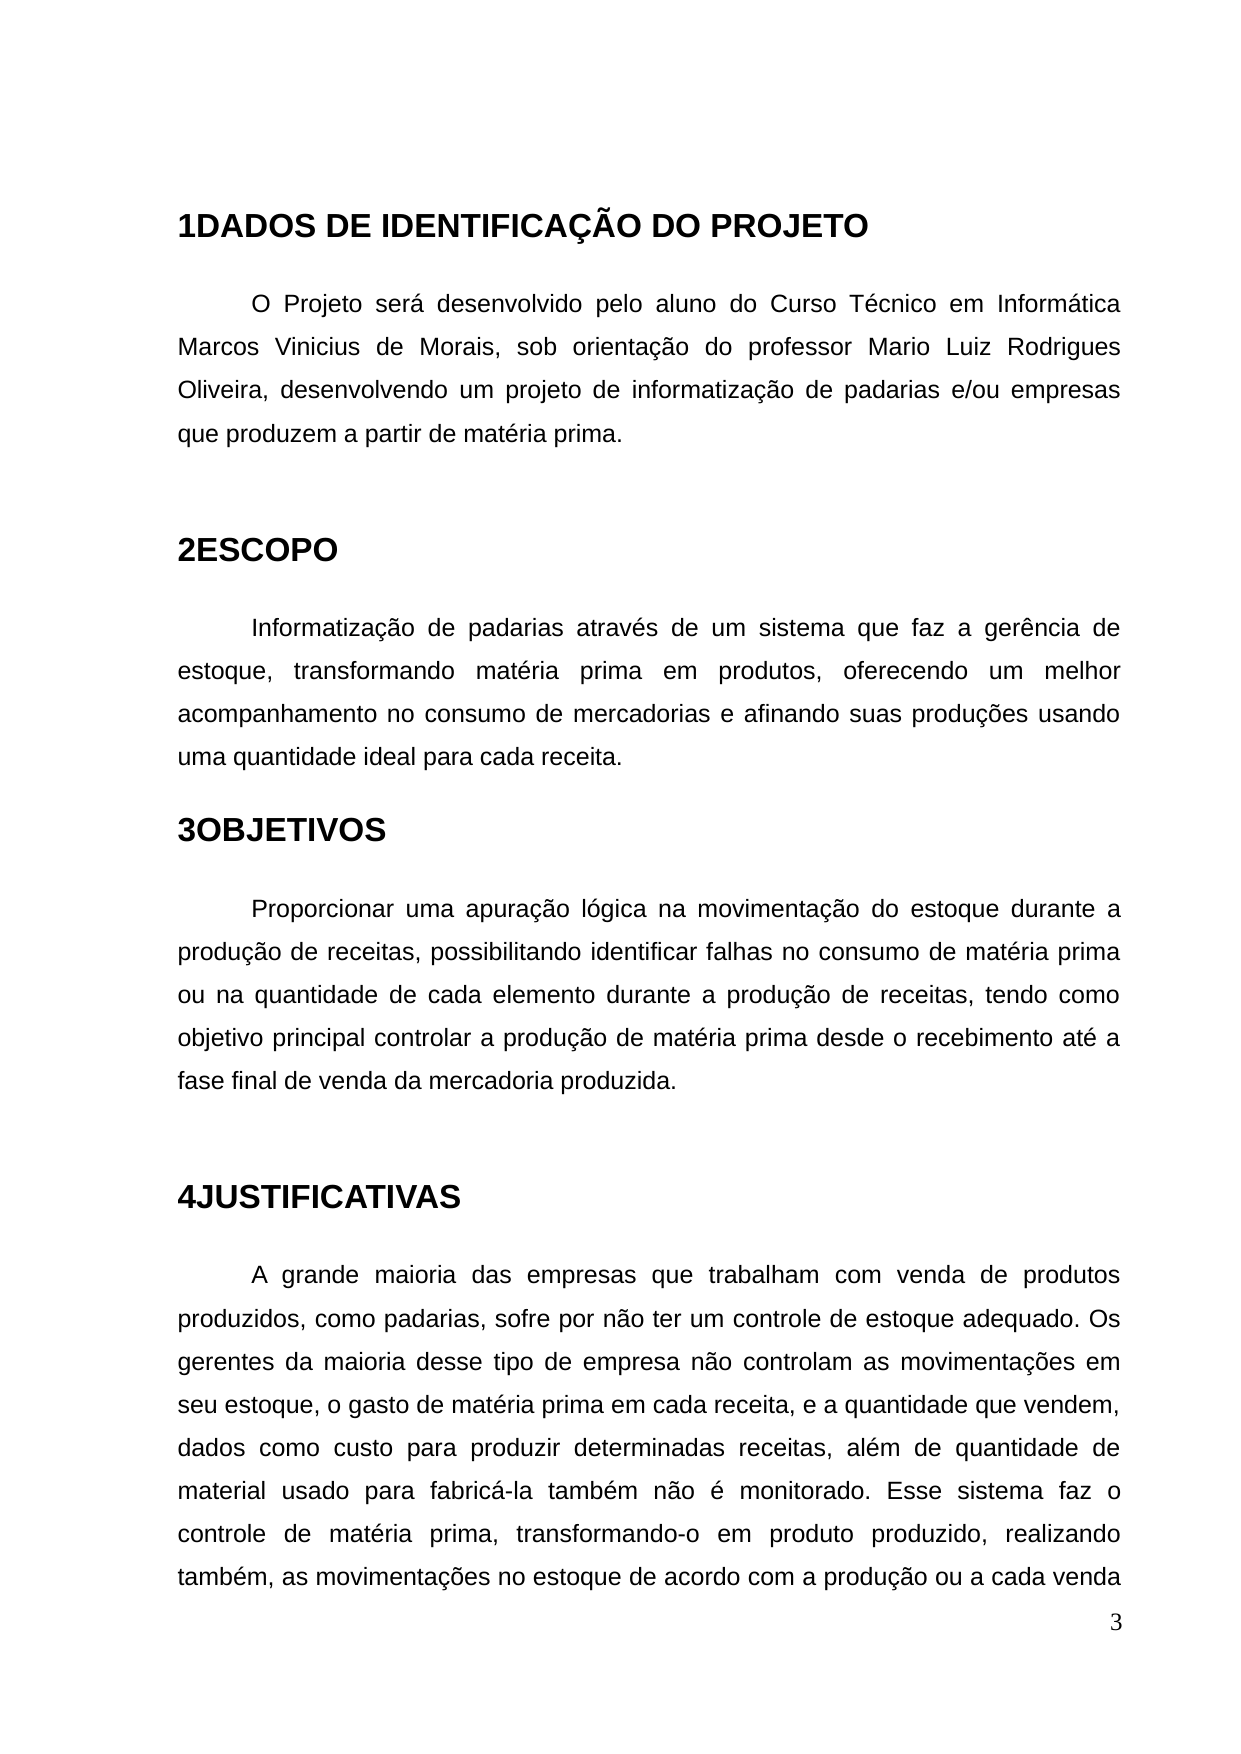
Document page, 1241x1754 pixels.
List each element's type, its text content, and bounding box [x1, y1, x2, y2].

text A grande maioria das empresas que trabalham com venda de produtos produzidos, como padarias, sofre por não ter um controle de estoque adequado. Os gerentes da maioria desse tipo de empresa não controlam as movimentações em seu estoque, o gasto de matéria prima em cada receita, e a quantidade que vendem, dados como custo para produzir determinadas receitas, além de quantidade de material usado para fabricá-la também não é monitorado. Esse sistema faz o controle de matéria prima, transformando-o em produto produzido, realizando também, as movimentações no estoque de acordo com a produção ou a cada venda [177, 1261, 1122, 1591]
subtitle JUSTIFICATIVAS [177, 1177, 1122, 1216]
text Proporcionar uma apuração lógica na movimentação do estoque durante a produção de receitas, possibilitando identificar falhas no consumo de matéria prima ou na quantidade de cada elemento durante a produção de receitas, tendo como objetivo principal controlar a produção de matéria prima desde o recebimento até a fase final de venda da mercadoria produzida. [177, 894, 1122, 1095]
subtitle OBJETIVOS [177, 811, 1122, 849]
subtitle DADOS DE IDENTIFICAÇÃO DO PROJETO [177, 206, 1122, 244]
text Informatização de padarias através de um sistema que faz a gerência de estoque, transformando matéria prima em produtos, oferecendo um melhor acompanhamento no consumo de mercadorias e afinando suas produções usando uma quantidade ideal para cada receita. [177, 613, 1122, 771]
text O Projeto será desenvolvido pelo aluno do Curso Técnico em Informática Marcos Vinicius de Morais, sob orientação do professor Mario Luiz Rodrigues Oliveira, desenvolvendo um projeto de informatização de padarias e/ou empresas que produzem a partir de matéria prima. [177, 289, 1122, 447]
subtitle ESCOPO [177, 530, 1122, 568]
